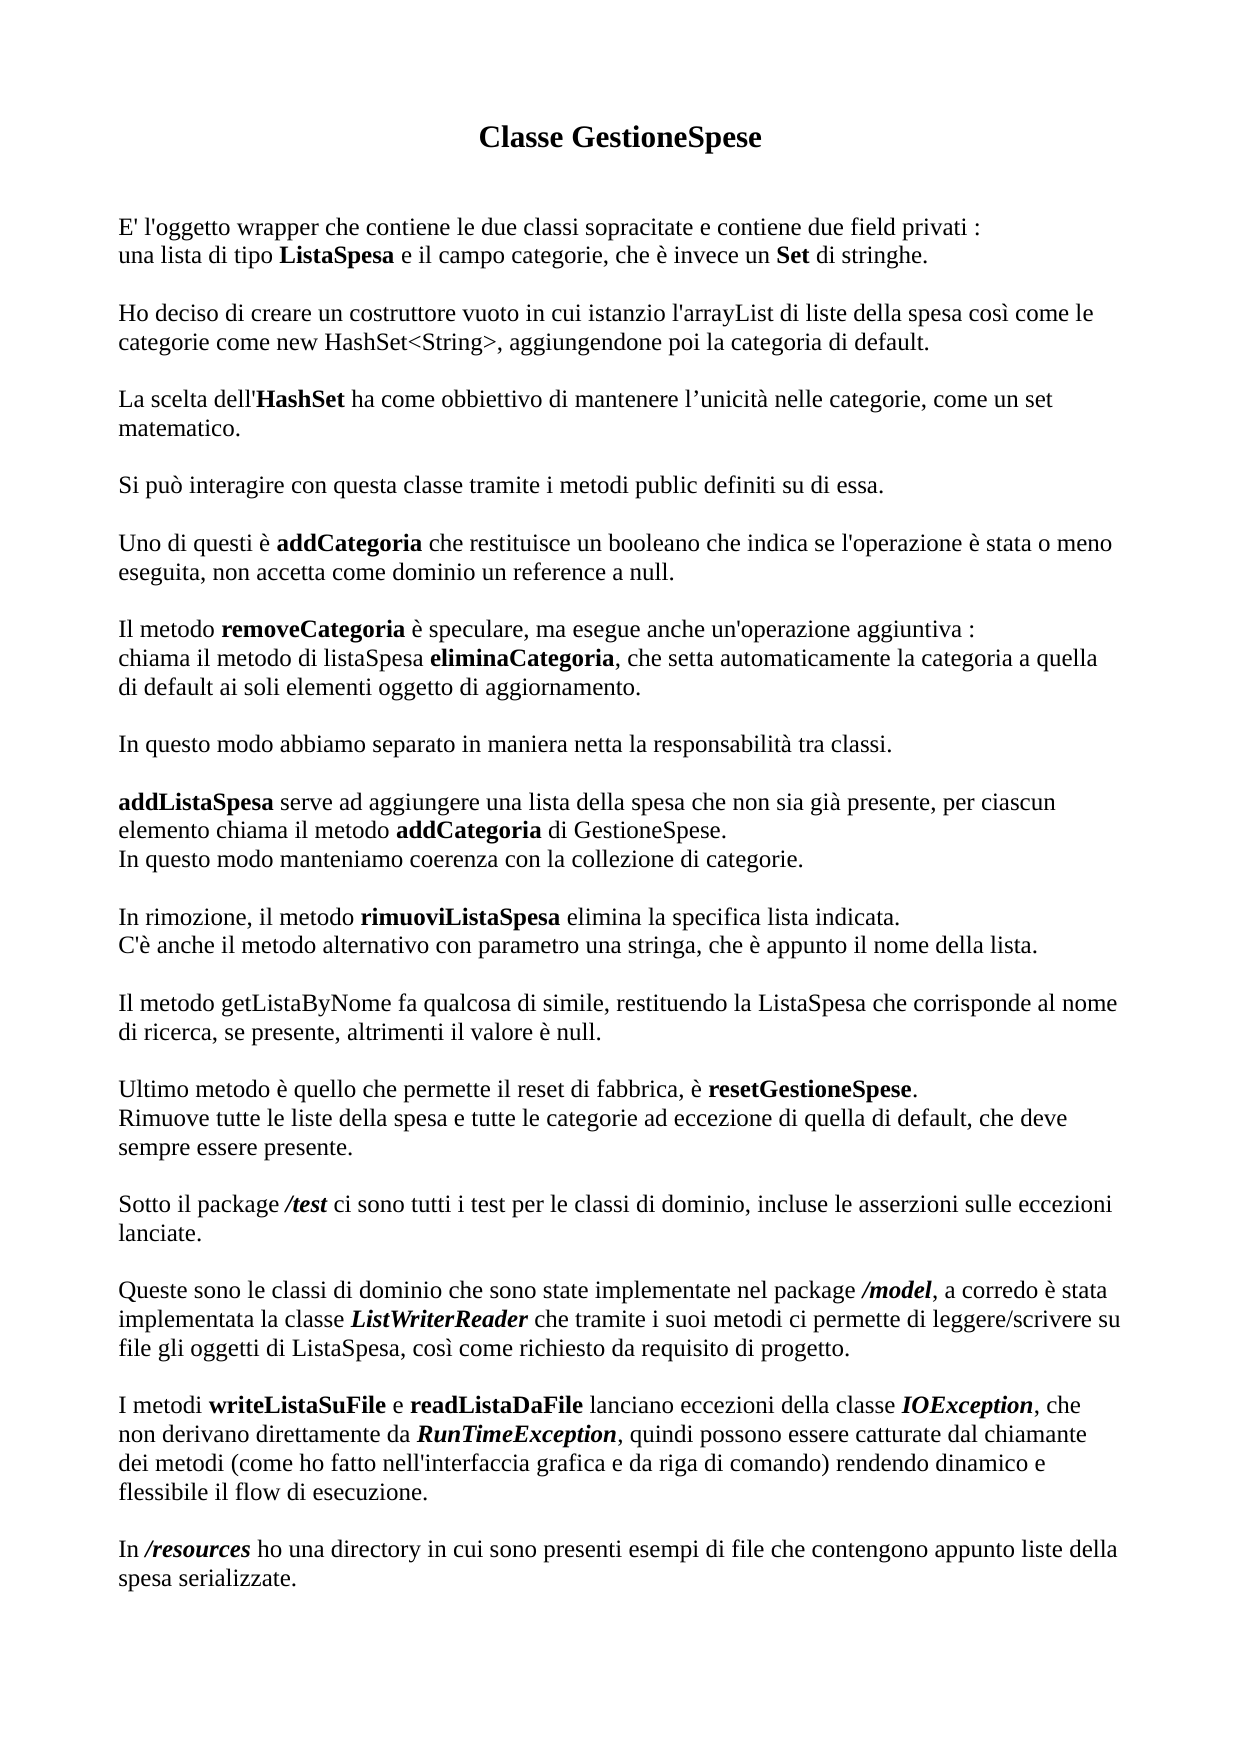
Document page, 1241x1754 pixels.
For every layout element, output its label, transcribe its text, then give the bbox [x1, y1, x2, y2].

text una lista di tipo ListaSpesa e il campo categorie, che è invece un Set di stringhe. [118, 240, 1122, 269]
text Si può interagire con questa classe tramite i metodi public definiti su di essa. [118, 470, 1122, 499]
text La scelta dell'HashSet ha come obbiettivo di mantenere l’unicità nelle categorie, come un set matematico. [118, 384, 1122, 442]
text In /resources ho una directory in cui sono presenti esempi di file che contengono appunto liste della spesa serializzate. [118, 1534, 1122, 1592]
text C'è anche il metodo alternativo con parametro una stringa, che è appunto il nome della lista. [118, 930, 1122, 959]
text I metodi writeListaSuFile e readListaDaFile lanciano eccezioni della classe IOException, che non derivano direttamente da RunTimeException, quindi possono essere catturate dal chiamante dei metodi (come ho fatto nell'interfaccia grafica e da riga di comando) rendendo dinamico e flessibile il flow di esecuzione. [118, 1390, 1122, 1505]
text In rimozione, il metodo rimuoviListaSpesa elimina la specifica lista indicata. [118, 902, 1122, 930]
text addListaSpesa serve ad aggiungere una lista della spesa che non sia già presente, per ciascun elemento chiama il metodo addCategoria di GestioneSpese. [118, 787, 1122, 844]
text Ho deciso di creare un costruttore vuoto in cui istanzio l'arrayList di liste della spesa così come le categorie come new HashSet<String>, aggiungendone poi la categoria di default. [118, 298, 1122, 355]
text Uno di questi è addCategoria che restituisce un booleano che indica se l'operazione è stata o meno eseguita, non accetta come dominio un reference a null. [118, 528, 1122, 585]
text Il metodo getListaByNome fa qualcosa di simile, restituendo la ListaSpesa che corrisponde al nome di ricerca, se presente, altrimenti il valore è null. [118, 988, 1122, 1045]
text In questo modo abbiamo separato in maniera netta la responsabilità tra classi. [118, 729, 1122, 758]
text chiama il metodo di listaSpesa eliminaCategoria, che setta automaticamente la categoria a quella di default ai soli elementi oggetto di aggiornamento. [118, 643, 1122, 700]
text Classe GestioneSpese [118, 118, 1122, 154]
text Rimuove tutte le liste della spesa e tutte le categorie ad eccezione di quella di default, che deve sempre essere presente. [118, 1103, 1122, 1160]
text Il metodo removeCategoria è speculare, ma esegue anche un'operazione aggiuntiva : [118, 614, 1122, 643]
text In questo modo manteniamo coerenza con la collezione di categorie. [118, 844, 1122, 873]
text Sotto il package /test ci sono tutti i test per le classi di dominio, incluse le asserzioni sulle eccezioni lanciate. [118, 1189, 1122, 1247]
text Queste sono le classi di dominio che sono state implementate nel package /model, a corredo è stata implementata la classe ListWriterReader che tramite i suoi metodi ci permette di leggere/scrivere su file gli oggetti di ListaSpesa, così come richiesto da requisito di progetto. [118, 1275, 1122, 1362]
text E' l'oggetto wrapper che contiene le due classi sopracitate e contiene due field privati : [118, 212, 1122, 240]
text Ultimo metodo è quello che permette il reset di fabbrica, è resetGestioneSpese. [118, 1074, 1122, 1103]
